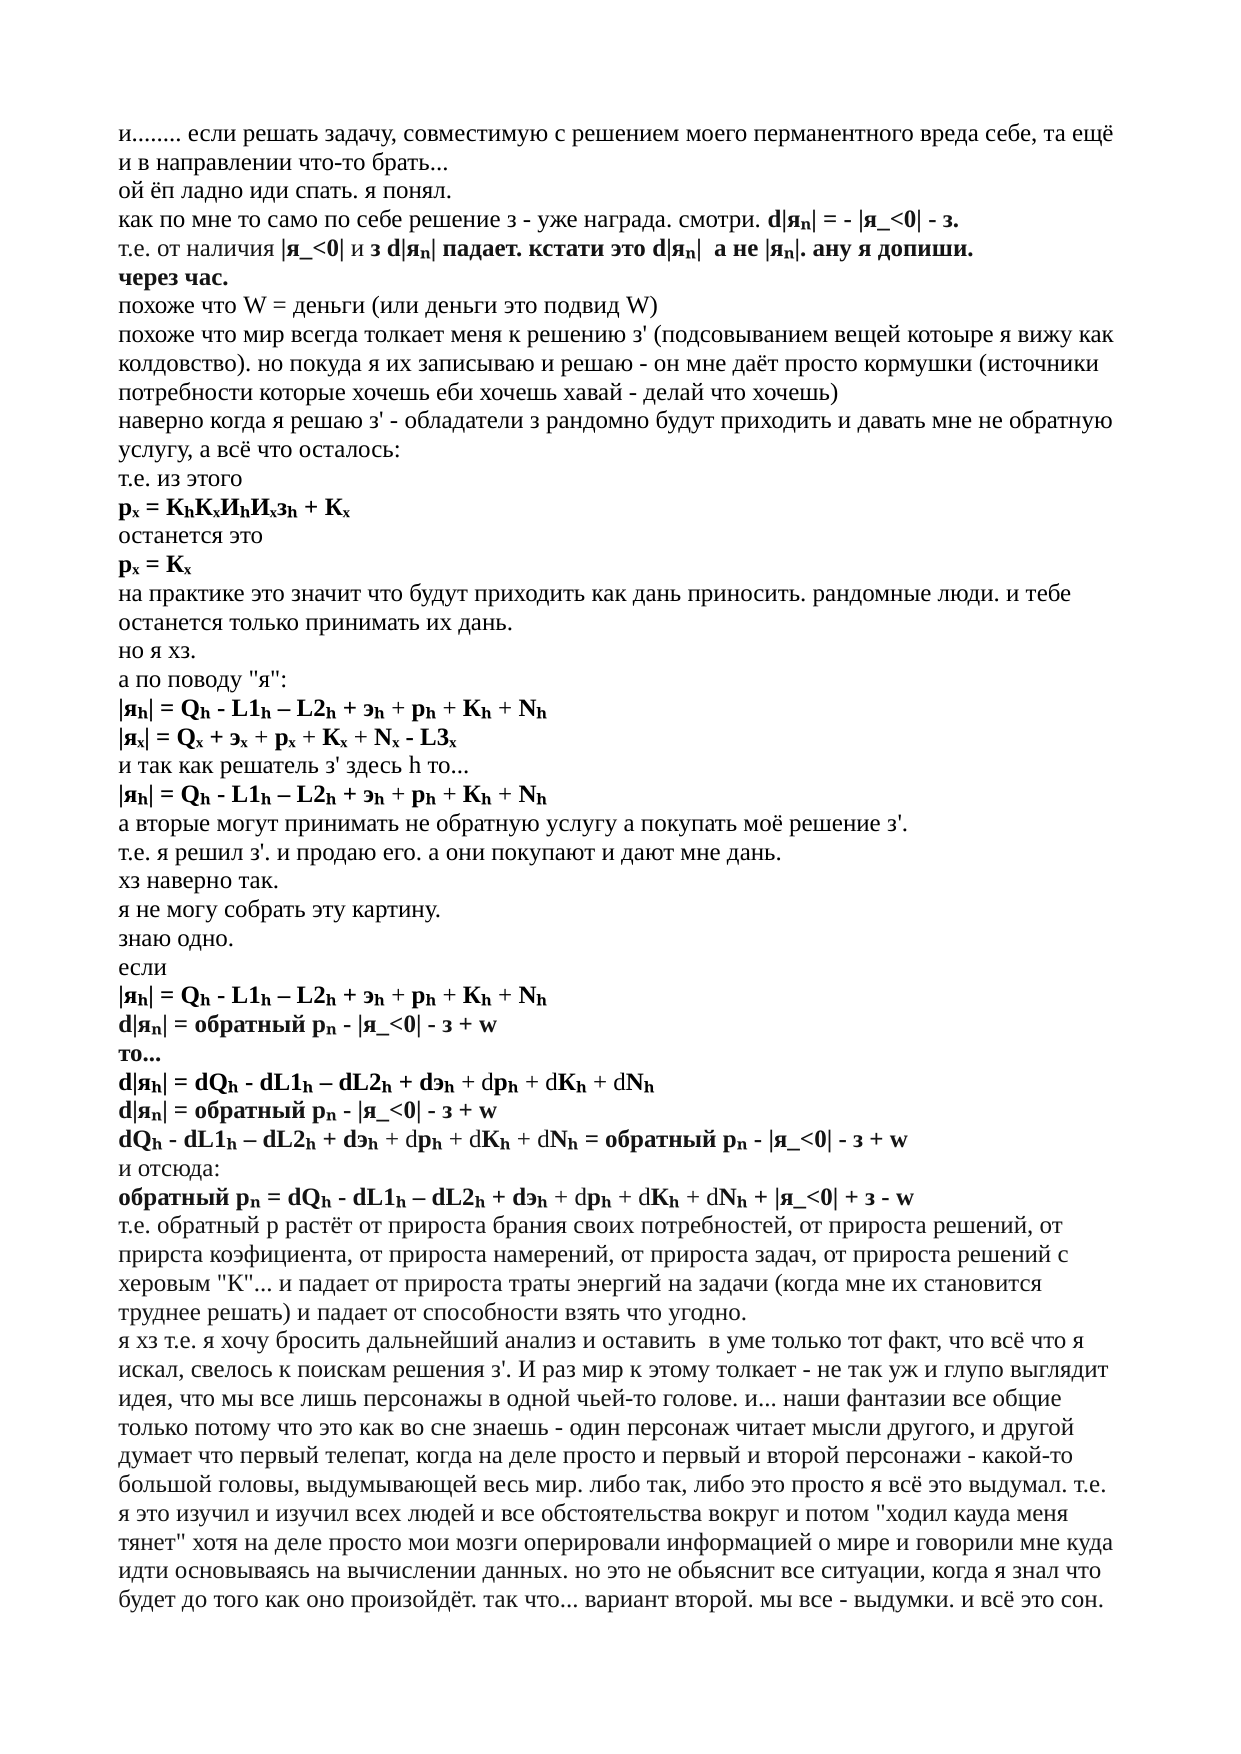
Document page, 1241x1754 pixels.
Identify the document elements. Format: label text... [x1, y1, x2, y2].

text но я хз. [118, 636, 1122, 664]
text останется это [118, 521, 1122, 549]
text d|яₙ| = обратный рₙ - |я_<0| - з + w [118, 1096, 1122, 1124]
text обратный рₙ = dQₕ - dL1ₕ – dL2ₕ + dэₕ + dрₕ + dКₕ + dNₕ + |я_<0| + з - w [118, 1182, 1122, 1211]
text через час. [118, 262, 1122, 291]
text т.е. я решил з'. и продаю его. а они покупают и дают мне дань. [118, 837, 1122, 866]
text и........ если решать задачу, совместимую с решением моего перманентного вреда себе, та ещё и в направлении что-то брать... [118, 118, 1122, 176]
text я хз т.е. я хочу бросить дальнейший анализ и оставить в уме только тот факт, что всё что я искал, свелось к поискам решения з'. И раз мир к этому толкает - не так уж и глупо выглядит идея, что мы все лишь персонажы в одной чьей-то голове. и... наши фантазии все общие только потому что это как во сне знаешь - один персонаж читает мысли другого, и другой думает что первый телепат, когда на деле просто и первый и второй персонажи - какой-то большой головы, выдумывающей весь мир. либо так, либо это просто я всё это выдумал. т.е. я это изучил и изучил всех людей и все обстоятельства вокруг и потом "ходил кауда меня тянет" хотя на деле просто мои мозги оперировали информацией о мире и говорили мне куда идти основываясь на вычислении данных. но это не обьяснит все ситуации, когда я знал что будет до того как оно произойдёт. так что... вариант второй. мы все - выдумки. и всё это сон. [118, 1326, 1122, 1613]
text знаю одно. [118, 923, 1122, 952]
text я не могу собрать эту картину. [118, 894, 1122, 923]
text |яₕ| = Qₕ - L1ₕ – L2ₕ + эₕ + рₕ + Кₕ + Nₕ [118, 779, 1122, 808]
text на практике это значит что будут приходить как дань приносить. рандомные люди. и тебе останется только принимать их дань. [118, 578, 1122, 636]
text наверно когда я решаю з' - обладатели з рандомно будут приходить и давать мне не обратную услугу, а всё что осталось: [118, 406, 1122, 463]
text как по мне то само по себе решение з - уже награда. смотри. d|яₙ| = - |я_<0| - з. [118, 204, 1122, 233]
text если [118, 952, 1122, 981]
text а вторые могут принимать не обратную услугу а покупать моё решение з'. [118, 808, 1122, 837]
text похоже что W = деньги (или деньги это подвид W) [118, 291, 1122, 319]
text и так как решатель з' здесь h то... [118, 751, 1122, 779]
text то... [118, 1038, 1122, 1067]
text |яₕ| = Qₕ - L1ₕ – L2ₕ + эₕ + рₕ + Кₕ + Nₕ [118, 981, 1122, 1009]
text d|яₙ| = обратный рₙ - |я_<0| - з + w [118, 1009, 1122, 1038]
text а по поводу "я": [118, 664, 1122, 693]
text т.е. от наличия |я_<0| и з d|яₙ| падает. кстати это d|яₙ| а не |яₙ|. ану я допиши. [118, 233, 1122, 262]
text рₓ = Кₓ [118, 549, 1122, 578]
text d|яₕ| = dQₕ - dL1ₕ – dL2ₕ + dэₕ + dрₕ + dКₕ + dNₕ [118, 1067, 1122, 1096]
text хз наверно так. [118, 866, 1122, 894]
text |яₓ| = Qₓ + эₓ + рₓ + Кₓ + Nₓ - L3ₓ [118, 722, 1122, 751]
text т.е. из этого [118, 463, 1122, 492]
text ой ёп ладно иди спать. я понял. [118, 176, 1122, 204]
text и отсюда: [118, 1153, 1122, 1182]
text dQₕ - dL1ₕ – dL2ₕ + dэₕ + dрₕ + dКₕ + dNₕ = обратный рₙ - |я_<0| - з + w [118, 1124, 1122, 1153]
text т.е. обратный p растёт от прироста брания своих потребностей, от прироста решений, от прирста коэфициента, от прироста намерений, от прироста задач, от прироста решений с херовым "К"... и падает от прироста траты энергий на задачи (когда мне их становится труднее решать) и падает от способности взять что угодно. [118, 1211, 1122, 1326]
text |яₕ| = Qₕ - L1ₕ – L2ₕ + эₕ + рₕ + Кₕ + Nₕ [118, 693, 1122, 722]
text рₓ = КₕКₓИₕИₓзₕ + Кₓ [118, 492, 1122, 521]
text похоже что мир всегда толкает меня к решению з' (подсовыванием вещей котоыре я вижу как колдовство). но покуда я их записываю и решаю - он мне даёт просто кормушки (источники потребности которые хочешь еби хочешь хавай - делай что хочешь) [118, 319, 1122, 406]
